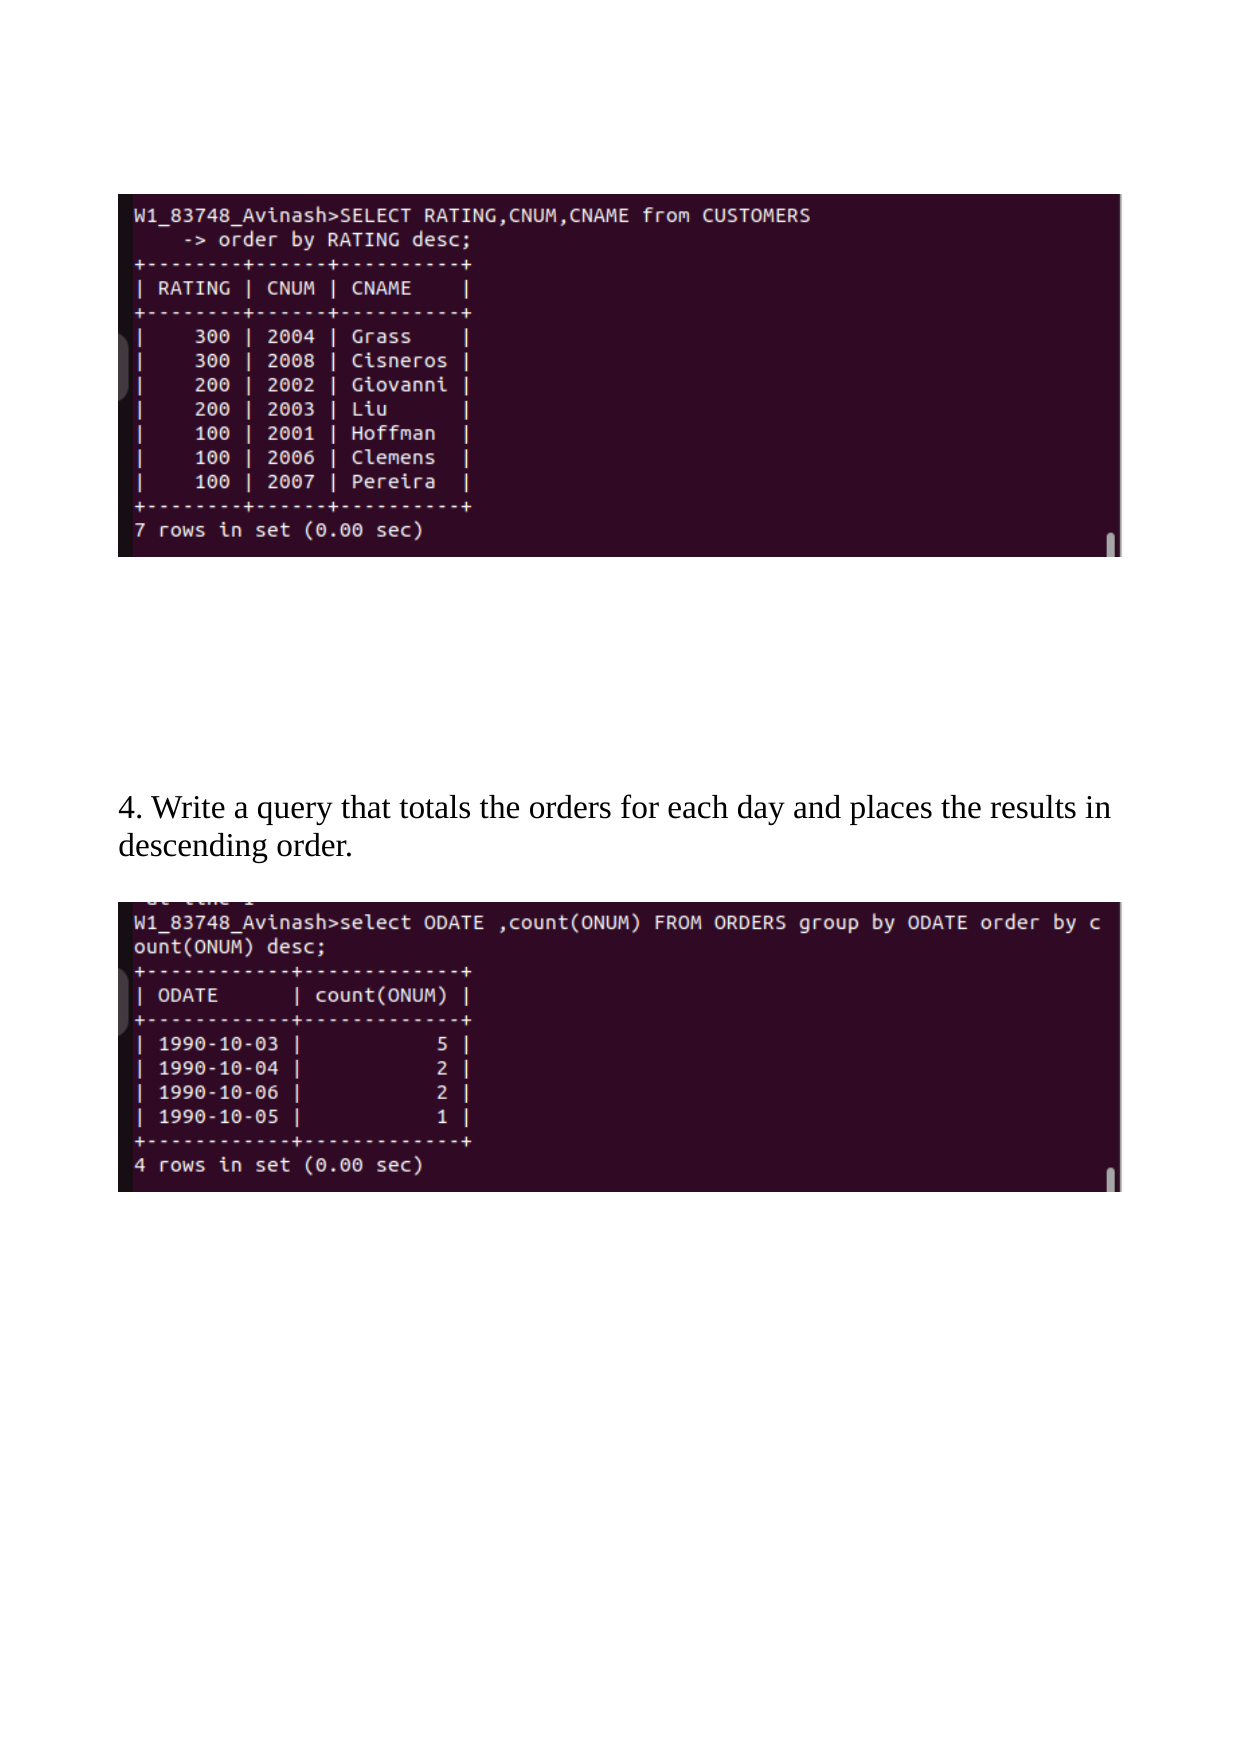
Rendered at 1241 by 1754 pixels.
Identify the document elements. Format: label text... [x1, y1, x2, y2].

picture [118, 194, 1123, 557]
picture [118, 902, 1123, 1192]
text 4. Write a query that totals the orders for each day and places the results in descending order. [118, 787, 1122, 864]
